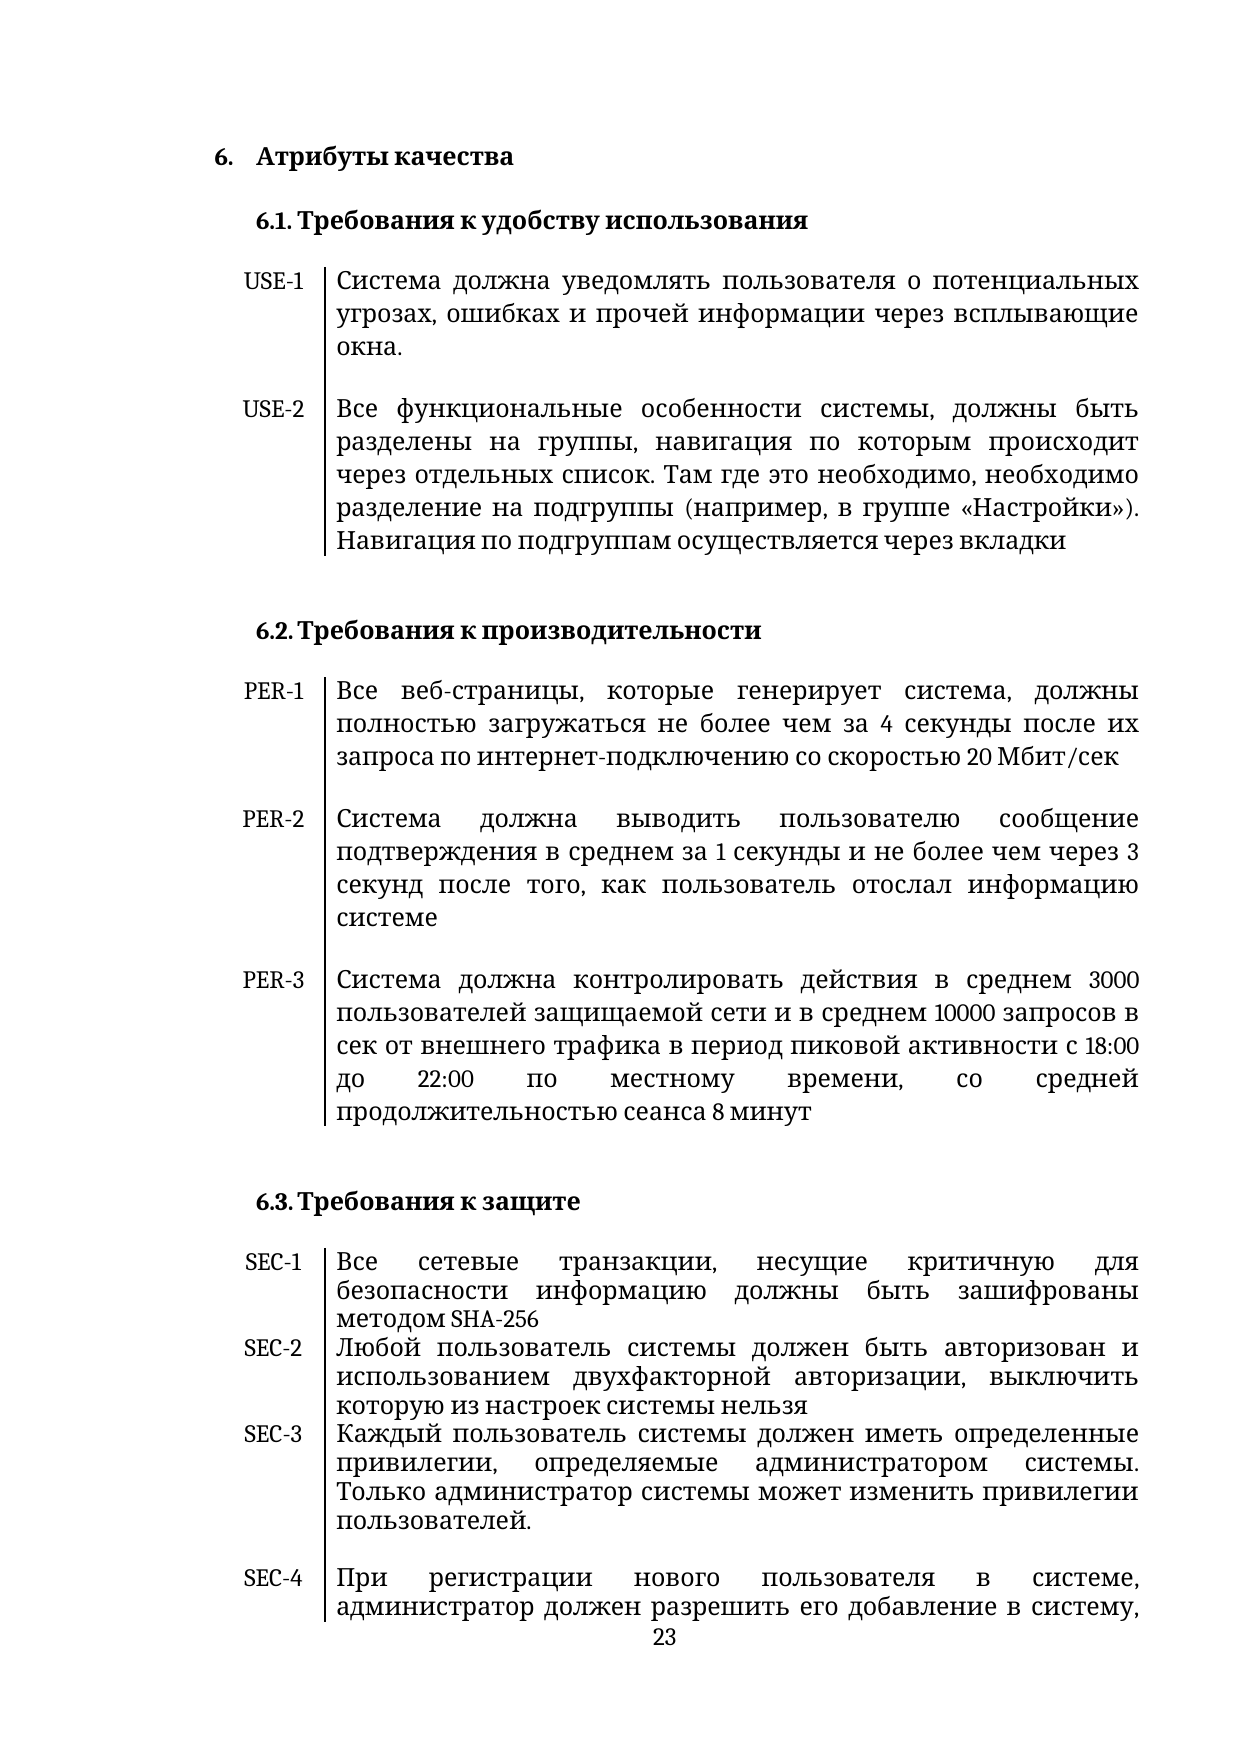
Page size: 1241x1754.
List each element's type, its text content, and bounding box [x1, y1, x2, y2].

table_cell PER-3 [222, 966, 324, 1126]
table_cell Все функциональные особенности системы, должны быть разделены на группы, навигация по которым происходит через отдельных список. Там где это необходимо, необходимо разделение на подгруппы (например, в группе «Настройки»). Навигация по подгруппам осуществляется через вкладки [326, 395, 1151, 556]
table_header Все веб-страницы, которые генерирует система, должны полностью загружаться не более чем за 4 секунды после их запроса по интернет-подключению со скоростью 20 Мбит/сек [326, 677, 1151, 805]
table_cell PER-2 [222, 805, 324, 966]
table_cell При регистрации нового пользователя в системе, администратор должен разрешить его добавление в систему, [326, 1564, 1151, 1622]
table_header PER-1 [222, 677, 324, 805]
table_header Все сетевые транзакции, несущие критичную для безопасности информацию должны быть зашифрованы методом SHA-256 [326, 1248, 1151, 1334]
table_header Система должна уведомлять пользователя о потенциальных угрозах, ошибках и прочей информации через всплывающие окна. [326, 267, 1151, 395]
table_cell USE-2 [222, 395, 324, 556]
table_header SEC-1 [222, 1248, 324, 1334]
subtitle Требования к удобству использования [256, 207, 1152, 236]
table_cell SEC-2 [222, 1334, 324, 1420]
table_cell Каждый пользователь системы должен иметь определенные привилегии, определяемые администратором системы. Только администратор системы может изменить привилегии пользователей. [326, 1420, 1151, 1564]
subtitle Атрибуты качества [214, 143, 1152, 172]
table_header USE-1 [222, 267, 324, 395]
table_cell Любой пользователь системы должен быть авторизован и использованием двухфакторной авторизации, выключить которую из настроек системы нельзя [326, 1334, 1151, 1420]
table_cell Система должна контролировать действия в среднем 3000 пользователей защищаемой сети и в среднем 10000 запросов в сек от внешнего трафика в период пиковой активности с 18:00 до 22:00 по местному времени, со средней продолжительностью сеанса 8 минут [326, 966, 1151, 1126]
subtitle Требования к защите [256, 1188, 1152, 1217]
subtitle Требования к производительности [256, 617, 1152, 646]
table_cell SEC-4 [222, 1564, 324, 1622]
table_cell SEC-3 [222, 1420, 324, 1564]
table_cell Система должна выводить пользователю сообщение подтверждения в среднем за 1 секунды и не более чем через 3 секунд после того, как пользователь отослал информацию системе [326, 805, 1151, 966]
